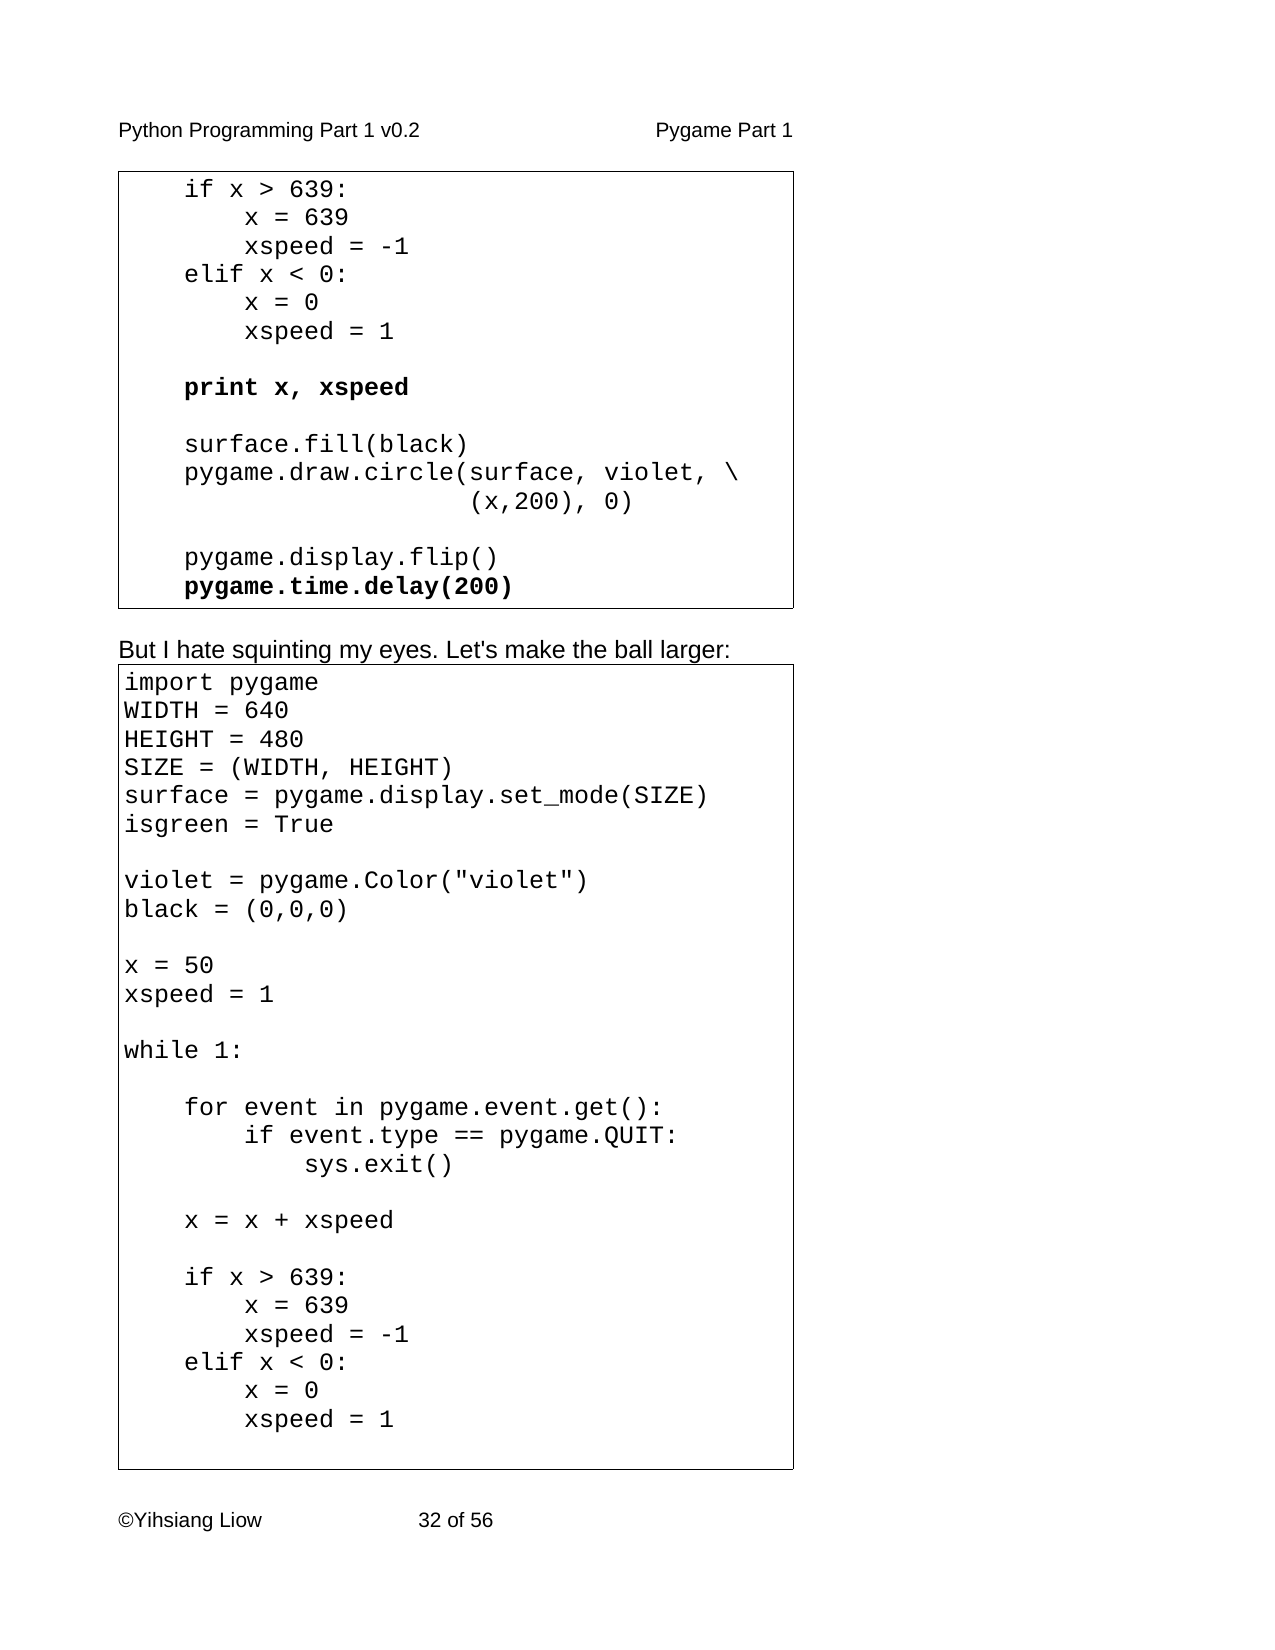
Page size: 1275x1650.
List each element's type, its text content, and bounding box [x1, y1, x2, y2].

table_header import pygame WIDTH = 640 HEIGHT = 480 SIZE = (WIDTH, HEIGHT) surface = pygame.display.set_mode(SIZE) isgreen = True violet = pygame.Color("violet") black = (0,0,0) x = 50 xspeed = 1 while 1: for event in pygame.event.get(): if event.type == pygame.QUIT: sys.exit() x = x + xspeed if x > 639: x = 639 xspeed = -1 elif x < 0: x = 0 xspeed = 1 [119, 665, 793, 1469]
text But I hate squinting my eyes. Let's make the ball larger: [118, 636, 793, 664]
table_header if x > 639: x = 639 xspeed = -1 elif x < 0: x = 0 xspeed = 1 print x, xspeed surface.fill(black) pygame.draw.circle(surface, violet, \ (x,200), 0) pygame.display.flip() pygame.time.delay(200) [119, 172, 793, 607]
